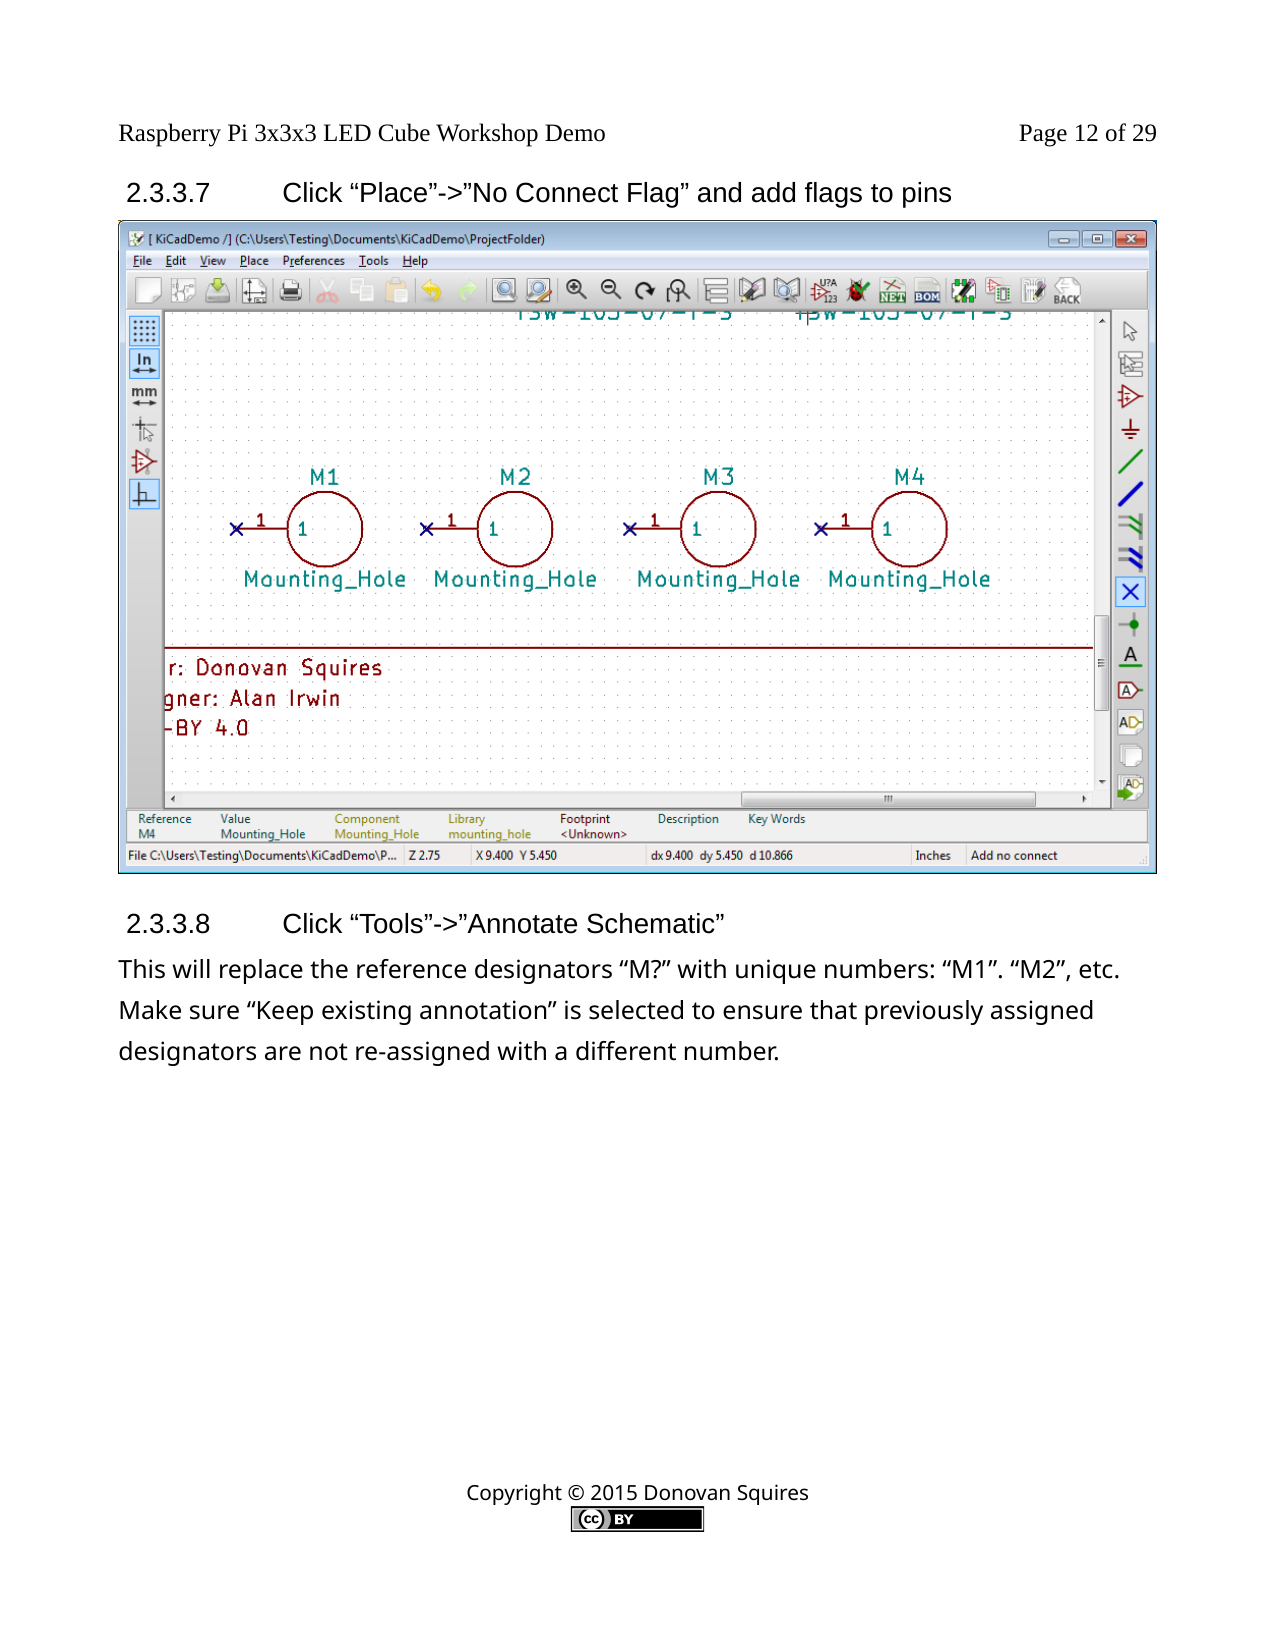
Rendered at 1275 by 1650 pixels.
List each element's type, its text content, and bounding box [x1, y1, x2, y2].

picture [570, 1506, 705, 1532]
picture [118, 220, 1157, 874]
subtitle Click “Place”->”No Connect Flag” and add flags to pins [118, 176, 1157, 208]
subtitle Click “Tools”->”Annotate Schematic” [118, 907, 1157, 939]
text This will replace the reference designators “M?” with unique numbers: “M1”. “M2”, etc. Make sure “Keep existing annotation” is selected to ensure that previously assigned designators are not re-assigned with a different number. [118, 951, 1157, 1067]
